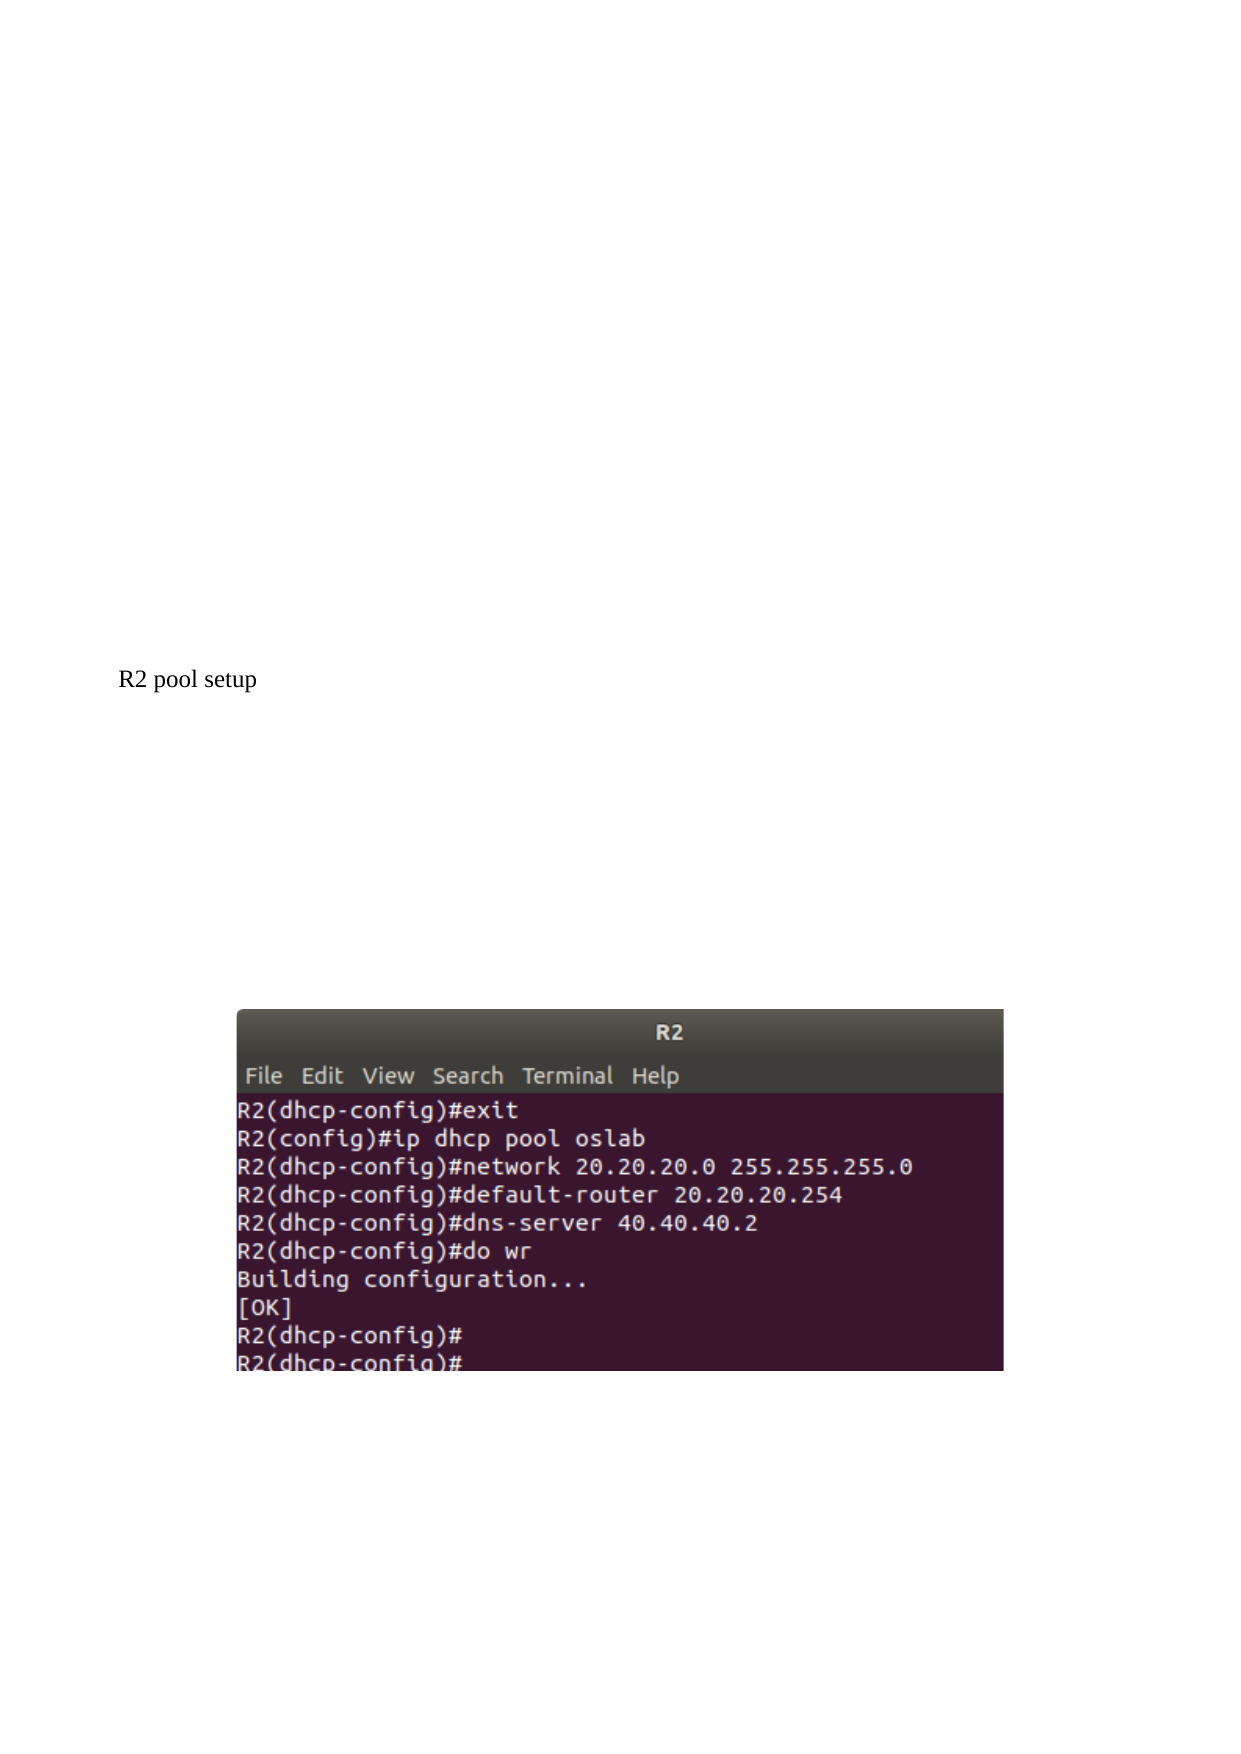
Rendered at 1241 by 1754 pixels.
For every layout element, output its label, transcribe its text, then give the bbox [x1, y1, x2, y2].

text R2 pool setup [118, 664, 1122, 693]
picture [236, 1009, 1004, 1371]
